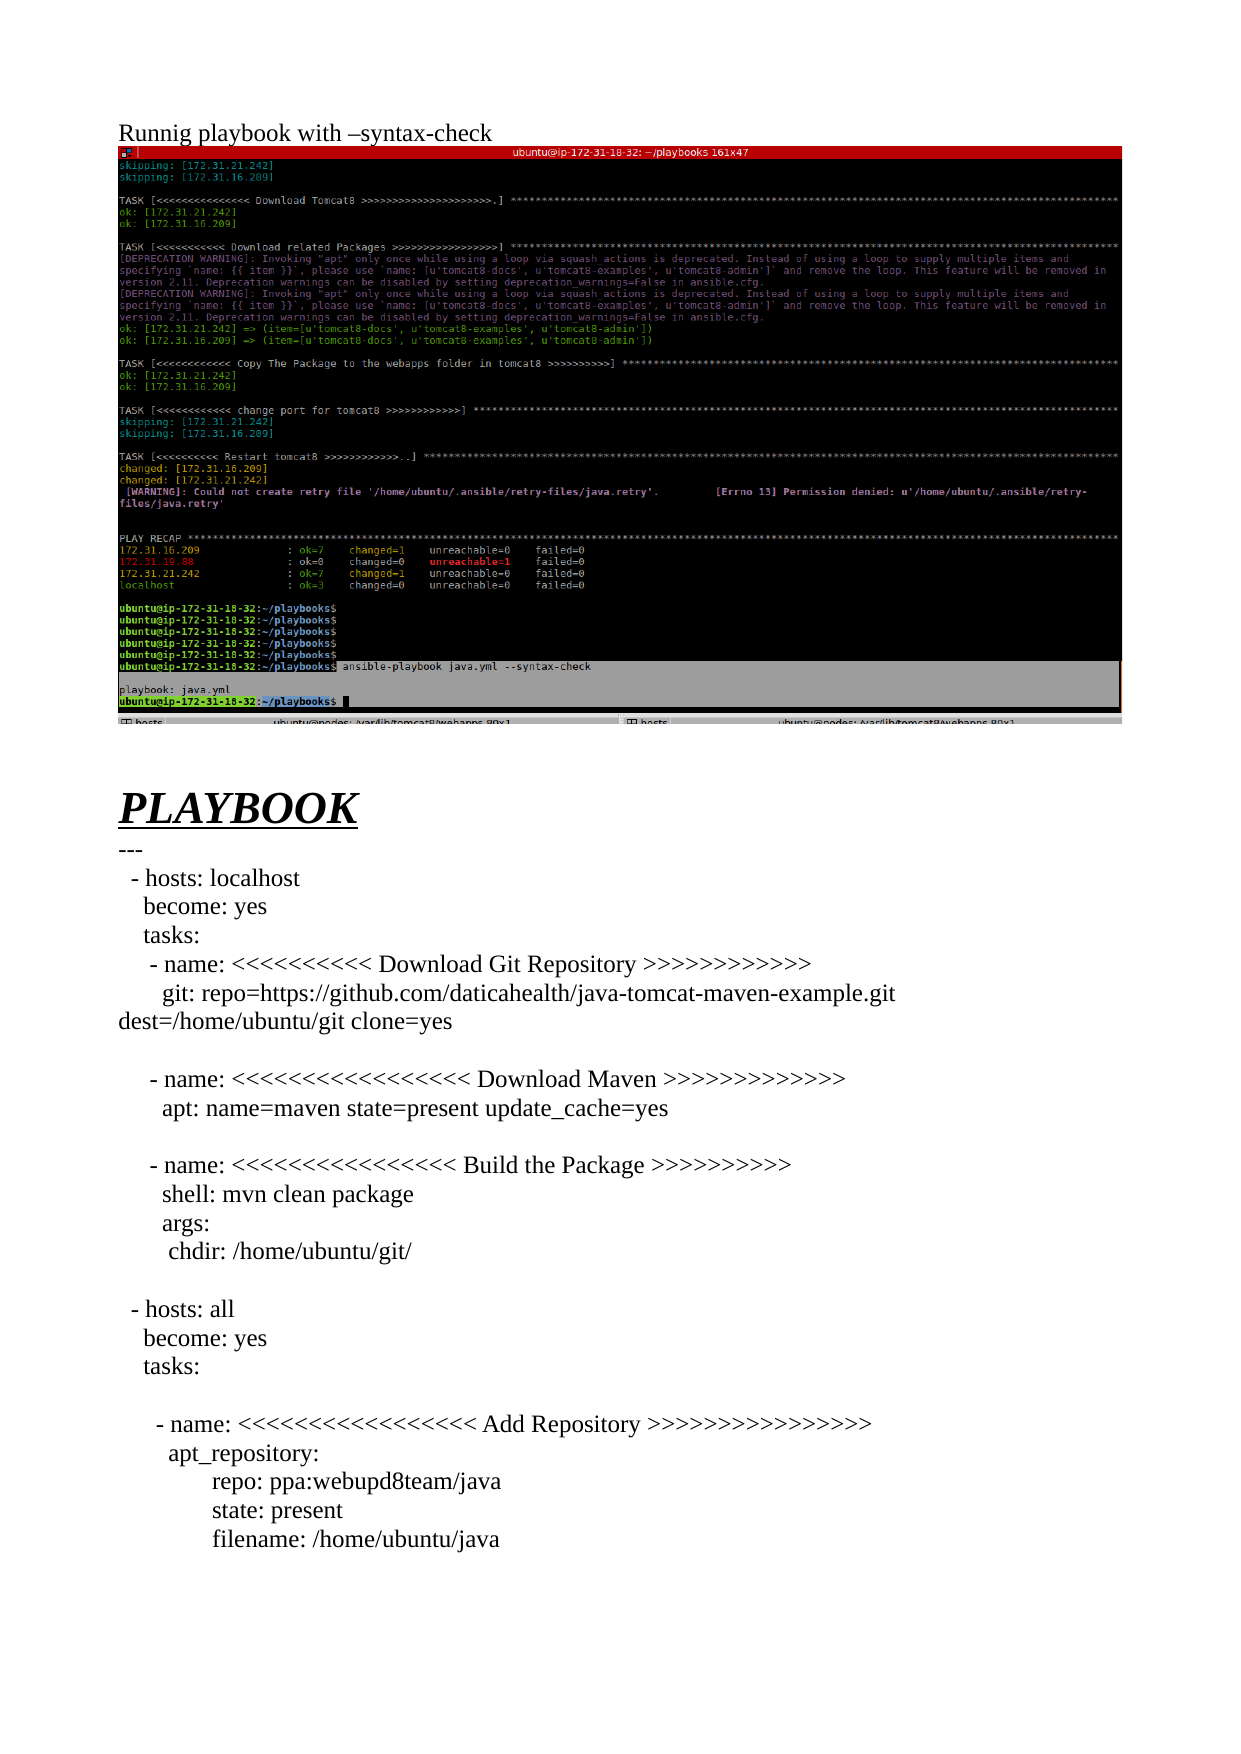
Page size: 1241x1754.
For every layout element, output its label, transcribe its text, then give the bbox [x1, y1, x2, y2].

picture [118, 146, 1123, 724]
text - name: <<<<<<<<<<<<<<<<< Add Repository >>>>>>>>>>>>>>>> [118, 1409, 1122, 1438]
text - hosts: localhost [118, 863, 1122, 891]
text chdir: /home/ubuntu/git/ [118, 1236, 1122, 1265]
text - name: <<<<<<<<<< Download Git Repository >>>>>>>>>>>> [118, 949, 1122, 978]
text PLAYBOOK [118, 781, 1122, 834]
text repo: ppa:webupd8team/java [118, 1466, 1122, 1495]
text shell: mvn clean package [118, 1179, 1122, 1208]
text state: present [118, 1495, 1122, 1524]
text git: repo=https://github.com/daticahealth/java-tomcat-maven-example.git dest=/home/ubuntu/git clone=yes [118, 978, 1122, 1035]
text filename: /home/ubuntu/java [118, 1524, 1122, 1553]
text args: [118, 1208, 1122, 1236]
text apt_repository: [118, 1438, 1122, 1466]
text --- [118, 834, 1122, 863]
text apt: name=maven state=present update_cache=yes [118, 1093, 1122, 1121]
text tasks: [118, 1351, 1122, 1380]
text tasks: [118, 920, 1122, 949]
text become: yes [118, 1323, 1122, 1351]
text - name: <<<<<<<<<<<<<<<< Build the Package >>>>>>>>>> [118, 1150, 1122, 1179]
text - name: <<<<<<<<<<<<<<<<< Download Maven >>>>>>>>>>>>> [118, 1064, 1122, 1093]
text - hosts: all [118, 1294, 1122, 1323]
text become: yes [118, 891, 1122, 920]
text Runnig playbook with –syntax-check [118, 118, 1122, 146]
